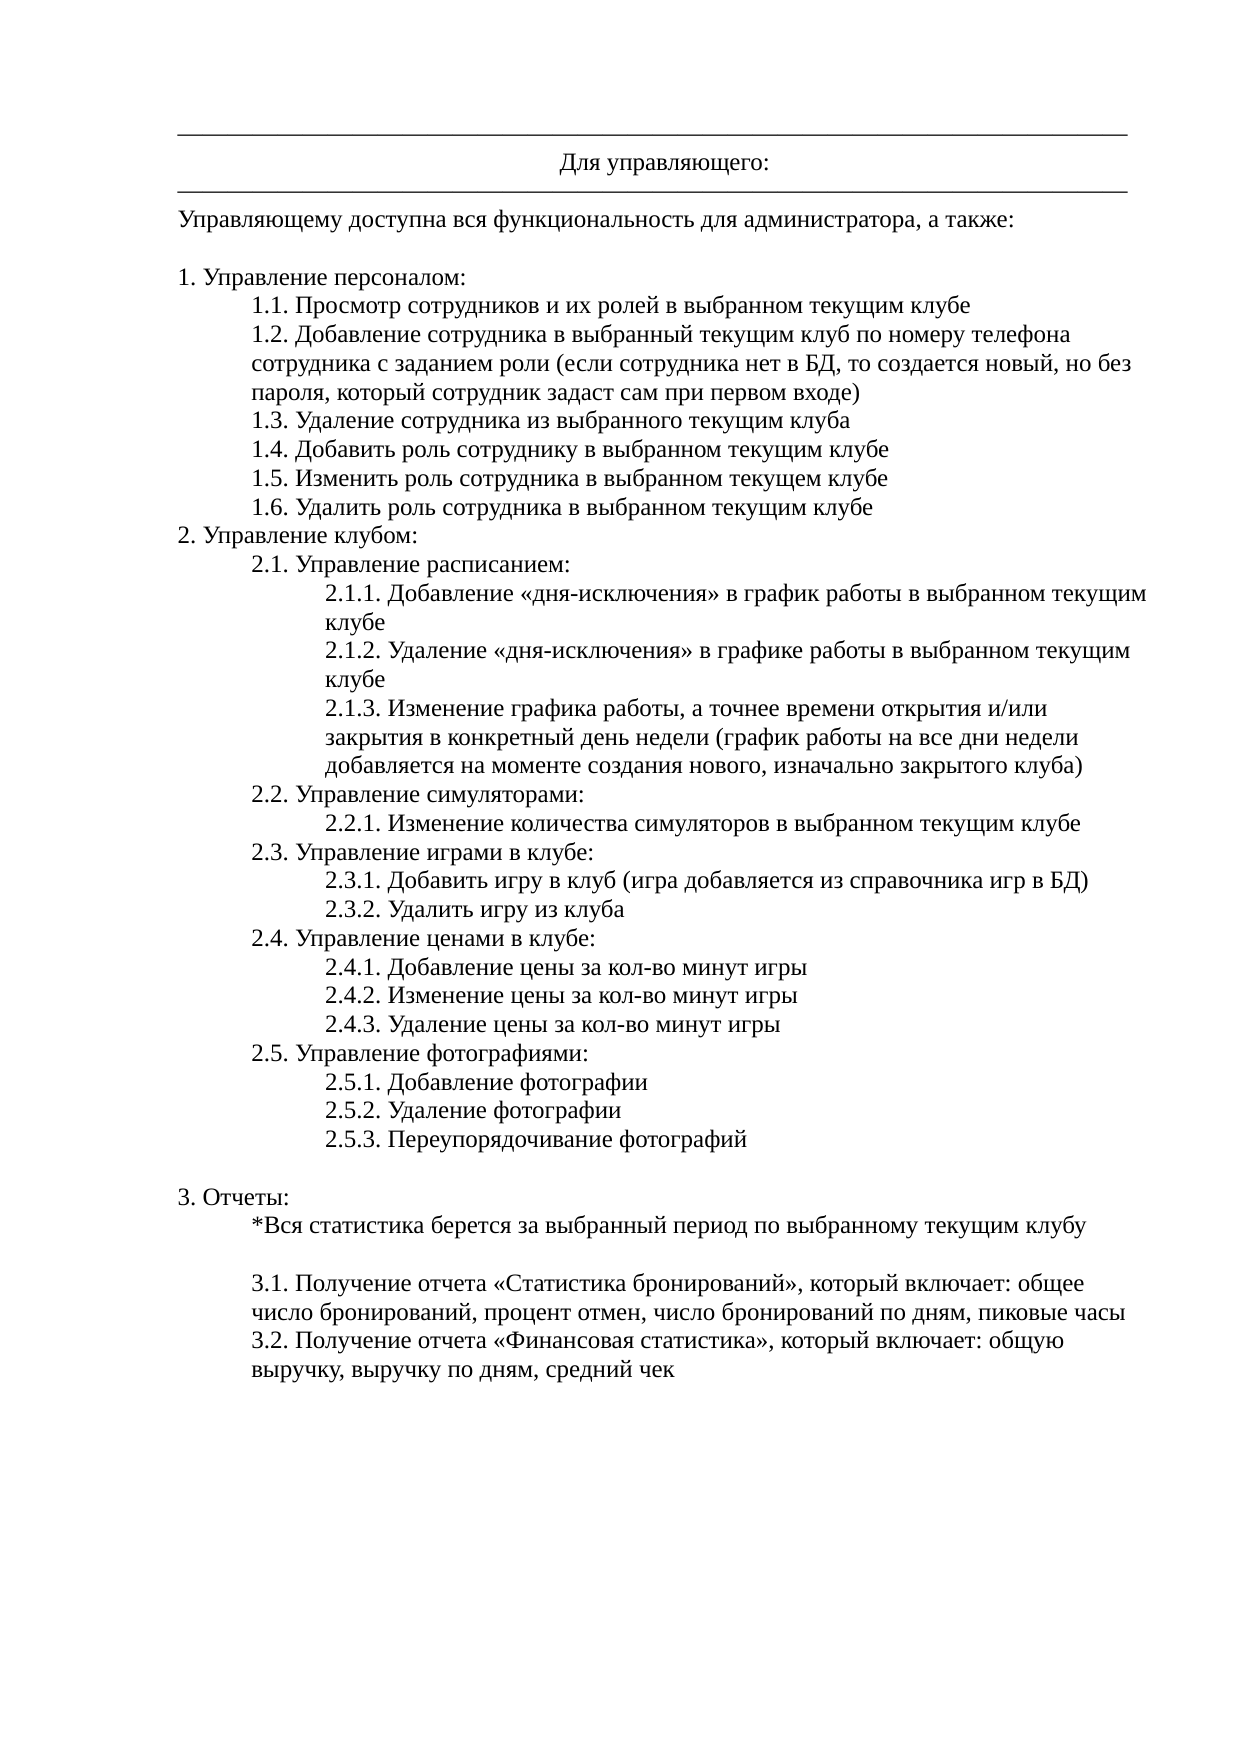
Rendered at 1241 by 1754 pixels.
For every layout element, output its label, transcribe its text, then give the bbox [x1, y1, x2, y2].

text 2.2. Управление симуляторами: [177, 779, 1152, 808]
text 2.5.3. Переупорядочивание фотографий [177, 1124, 1152, 1153]
text Управляющему доступна вся функциональность для администратора, а также: [177, 204, 1152, 233]
text 2.1. Управление расписанием: [177, 549, 1152, 578]
text 2.1.3. Изменение графика работы, а точнее времени открытия и/или закрытия в конкретный день недели (график работы на все дни недели добавляется на моменте создания нового, изначально закрытого клуба) [177, 693, 1152, 779]
text 2.5.1. Добавление фотографии [177, 1067, 1152, 1096]
text —————————————————————————————————————— [177, 118, 1152, 147]
text 2.4.2. Изменение цены за кол-во минут игры [177, 981, 1152, 1009]
text 2.4.3. Удаление цены за кол-во минут игры [177, 1009, 1152, 1038]
text 3. Отчеты: [177, 1182, 1152, 1211]
text 1.6. Удалить роль сотрудника в выбранном текущим клубе [177, 492, 1152, 521]
text Для управляющего: [177, 147, 1152, 176]
text 2.3.1. Добавить игру в клуб (игра добавляется из справочника игр в БД) [177, 866, 1152, 894]
text 2.4. Управление ценами в клубе: [177, 923, 1152, 952]
text 1.2. Добавление сотрудника в выбранный текущим клуб по номеру телефона сотрудника с заданием роли (если сотрудника нет в БД, то создается новый, но без пароля, который сотрудник задаст сам при первом входе) [177, 319, 1152, 406]
text —————————————————————————————————————— [177, 176, 1152, 204]
text 2.1.1. Добавление «дня-исключения» в график работы в выбранном текущим клубе [325, 578, 1152, 636]
text 1.3. Удаление сотрудника из выбранного текущим клуба [177, 406, 1152, 434]
text 2.5.2. Удаление фотографии [177, 1096, 1152, 1124]
text 2. Управление клубом: [177, 521, 1152, 549]
text 2.5. Управление фотографиями: [177, 1038, 1152, 1067]
text 1.1. Просмотр сотрудников и их ролей в выбранном текущим клубе [177, 291, 1152, 319]
text 1.4. Добавить роль сотруднику в выбранном текущим клубе [177, 434, 1152, 463]
text 3.2. Получение отчета «Финансовая статистика», который включает: общую выручку, выручку по дням, средний чек [177, 1326, 1152, 1383]
text *Вся статистика берется за выбранный период по выбранному текущим клубу [177, 1211, 1152, 1239]
text 2.3.2. Удалить игру из клуба [177, 894, 1152, 923]
text 2.4.1. Добавление цены за кол-во минут игры [177, 952, 1152, 981]
text 1. Управление персоналом: [177, 262, 1152, 291]
text 2.1.2. Удаление «дня-исключения» в графике работы в выбранном текущим клубе [177, 636, 1152, 693]
text 3.1. Получение отчета «Cтатистика бронирований», который включает: общее число бронирований, процент отмен, число бронирований по дням, пиковые часы [177, 1268, 1152, 1326]
text 2.3. Управление играми в клубе: [177, 837, 1152, 866]
text 1.5. Изменить роль сотрудника в выбранном текущем клубе [177, 463, 1152, 492]
text 2.2.1. Изменение количества симуляторов в выбранном текущим клубе [177, 808, 1152, 837]
